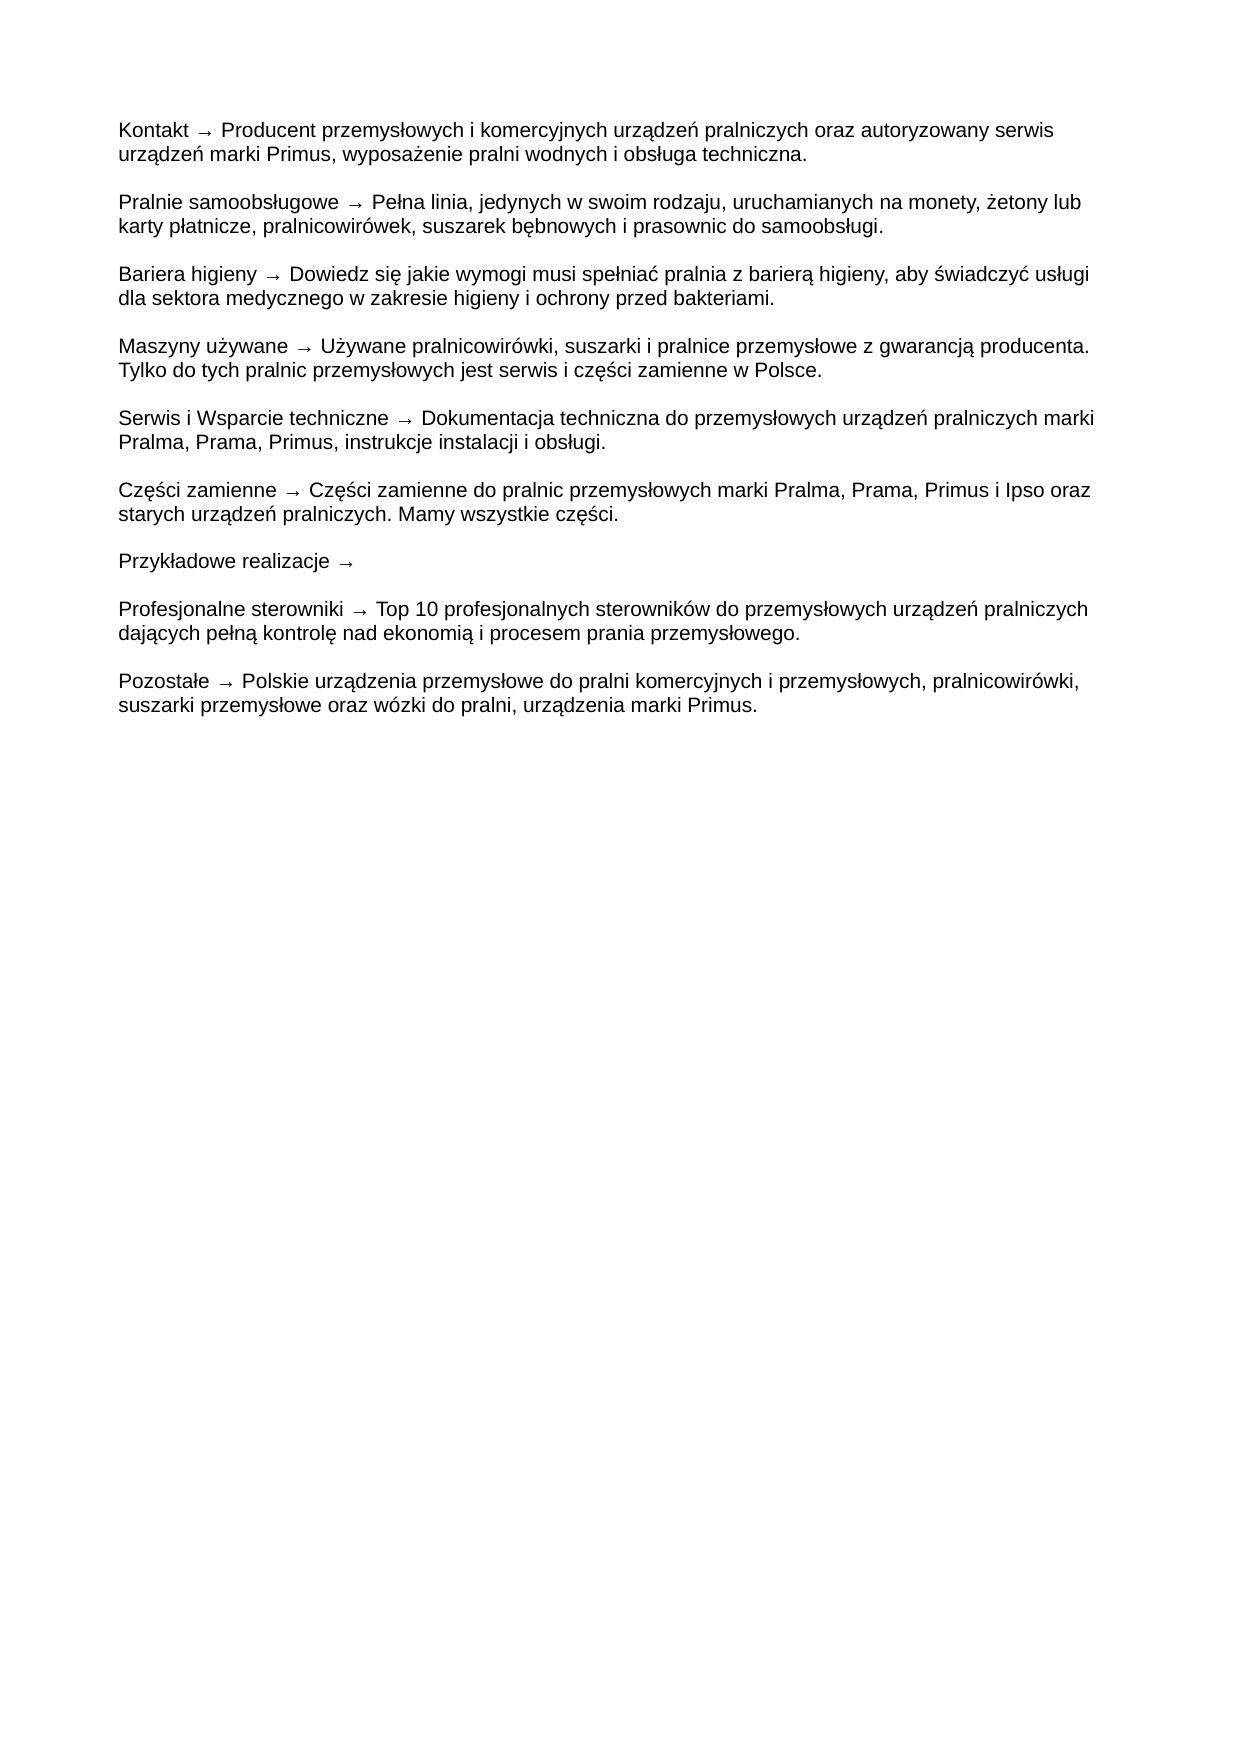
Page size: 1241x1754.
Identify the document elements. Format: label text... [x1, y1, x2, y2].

text Pralnie samoobsługowe → Pełna linia, jedynych w swoim rodzaju, uruchamianych na monety, żetony lub karty płatnicze, pralnicowirówek, suszarek bębnowych i prasownic do samoobsługi. [118, 190, 1122, 238]
text Profesjonalne sterowniki → Top 10 profesjonalnych sterowników do przemysłowych urządzeń pralniczych dających pełną kontrolę nad ekonomią i procesem prania przemysłowego. [118, 597, 1122, 645]
text Serwis i Wsparcie techniczne → Dokumentacja techniczna do przemysłowych urządzeń pralniczych marki Pralma, Prama, Primus, instrukcje instalacji i obsługi. [118, 406, 1122, 453]
text Części zamienne → Części zamienne do pralnic przemysłowych marki Pralma, Prama, Primus i Ipso oraz starych urządzeń pralniczych. Mamy wszystkie części. [118, 477, 1122, 525]
text Maszyny używane → Używane pralnicowirówki, suszarki i pralnice przemysłowe z gwarancją producenta. Tylko do tych pralnic przemysłowych jest serwis i części zamienne w Polsce. [118, 334, 1122, 382]
text Kontakt → Producent przemysłowych i komercyjnych urządzeń pralniczych oraz autoryzowany serwis urządzeń marki Primus, wyposażenie pralni wodnych i obsługa techniczna. [118, 118, 1122, 166]
text Przykładowe realizacje → [118, 549, 1122, 573]
text Pozostałe → Polskie urządzenia przemysłowe do pralni komercyjnych i przemysłowych, pralnicowirówki, suszarki przemysłowe oraz wózki do pralni, urządzenia marki Primus. [118, 669, 1122, 717]
text Bariera higieny → Dowiedz się jakie wymogi musi spełniać pralnia z barierą higieny, aby świadczyć usługi dla sektora medycznego w zakresie higieny i ochrony przed bakteriami. [118, 262, 1122, 310]
